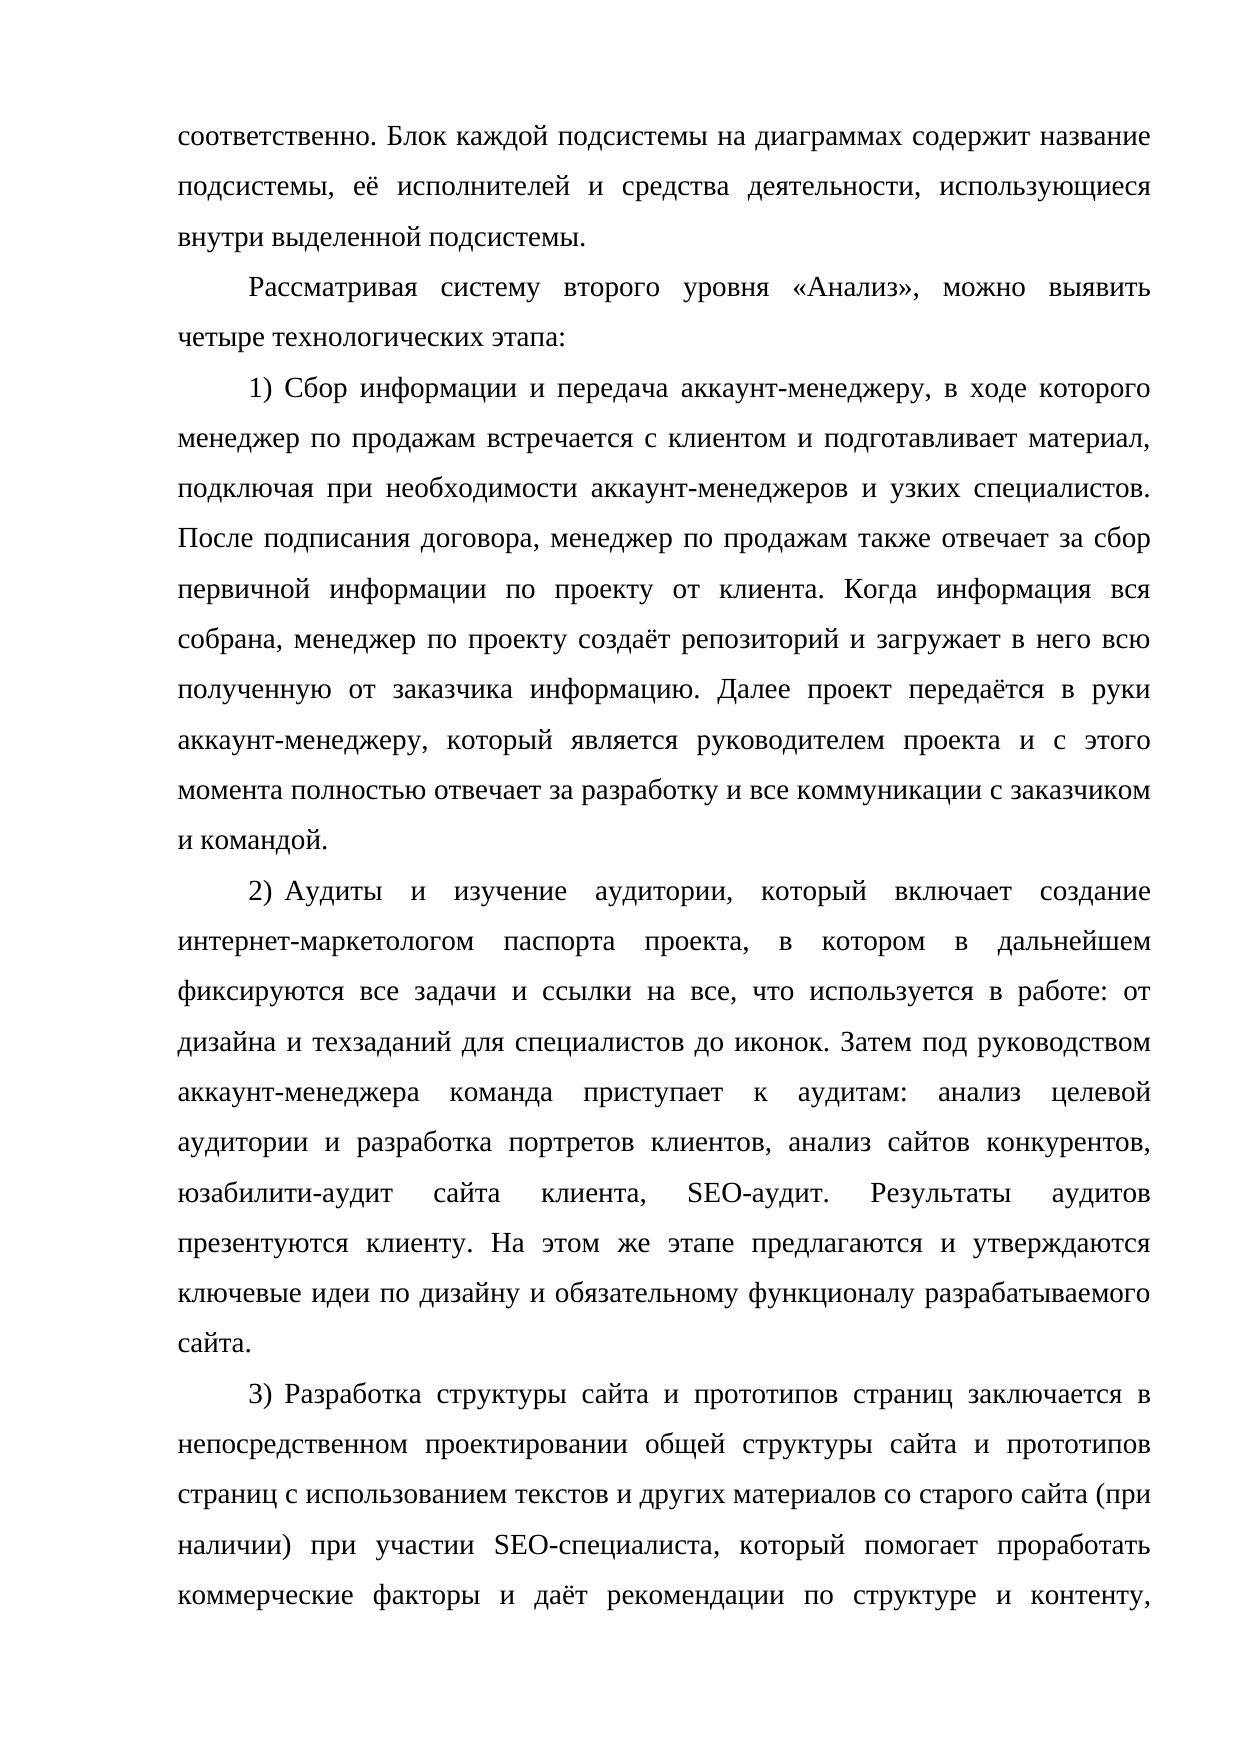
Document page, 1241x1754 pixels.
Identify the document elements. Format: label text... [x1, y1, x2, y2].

text Рассматривая систему второго уровня «Анализ», можно выявить четыре технологических этапа: [177, 269, 1152, 353]
list Разработка структуры сайта и прототипов страниц заключается в непосредственном проектировании общей структуры сайта и прототипов страниц с использованием текстов и других материалов со старого сайта (при наличии) при участии SEO-специалиста, который помогает проработать коммерческие факторы и даёт рекомендации по структуре и контенту, [177, 1376, 1152, 1611]
list Аудиты и изучение аудитории, который включает создание интернет-маркетологом паспорта проекта, в котором в дальнейшем фиксируются все задачи и ссылки на все, что используется в работе: от дизайна и техзаданий для специалистов до иконок. Затем под руководством аккаунт-менеджера команда приступает к аудитам: анализ целевой аудитории и разработка портретов клиентов, анализ сайтов конкурентов, юзабилити-аудит сайта клиента, SEO-аудит. Результаты аудитов презентуются клиенту. На этом же этапе предлагаются и утверждаются ключевые идеи по дизайну и обязательному функционалу разрабатываемого сайта. [177, 873, 1152, 1359]
text соответственно. Блок каждой подсистемы на диаграммах содержит название подсистемы, её исполнителей и средства деятельности, использующиеся внутри выделенной подсистемы. [177, 118, 1152, 252]
list Сбор информации и передача аккаунт-менеджеру, в ходе которого менеджер по продажам встречается с клиентом и подготавливает материал, подключая при необходимости аккаунт-менеджеров и узких специалистов. После подписания договора, менеджер по продажам также отвечает за сбор первичной информации по проекту от клиента. Когда информация вся собрана, менеджер по проекту создаёт репозиторий и загружает в него всю полученную от заказчика информацию. Далее проект передаётся в руки аккаунт-менеджеру, который является руководителем проекта и с этого момента полностью отвечает за разработку и все коммуникации с заказчиком и командой. [177, 370, 1152, 856]
